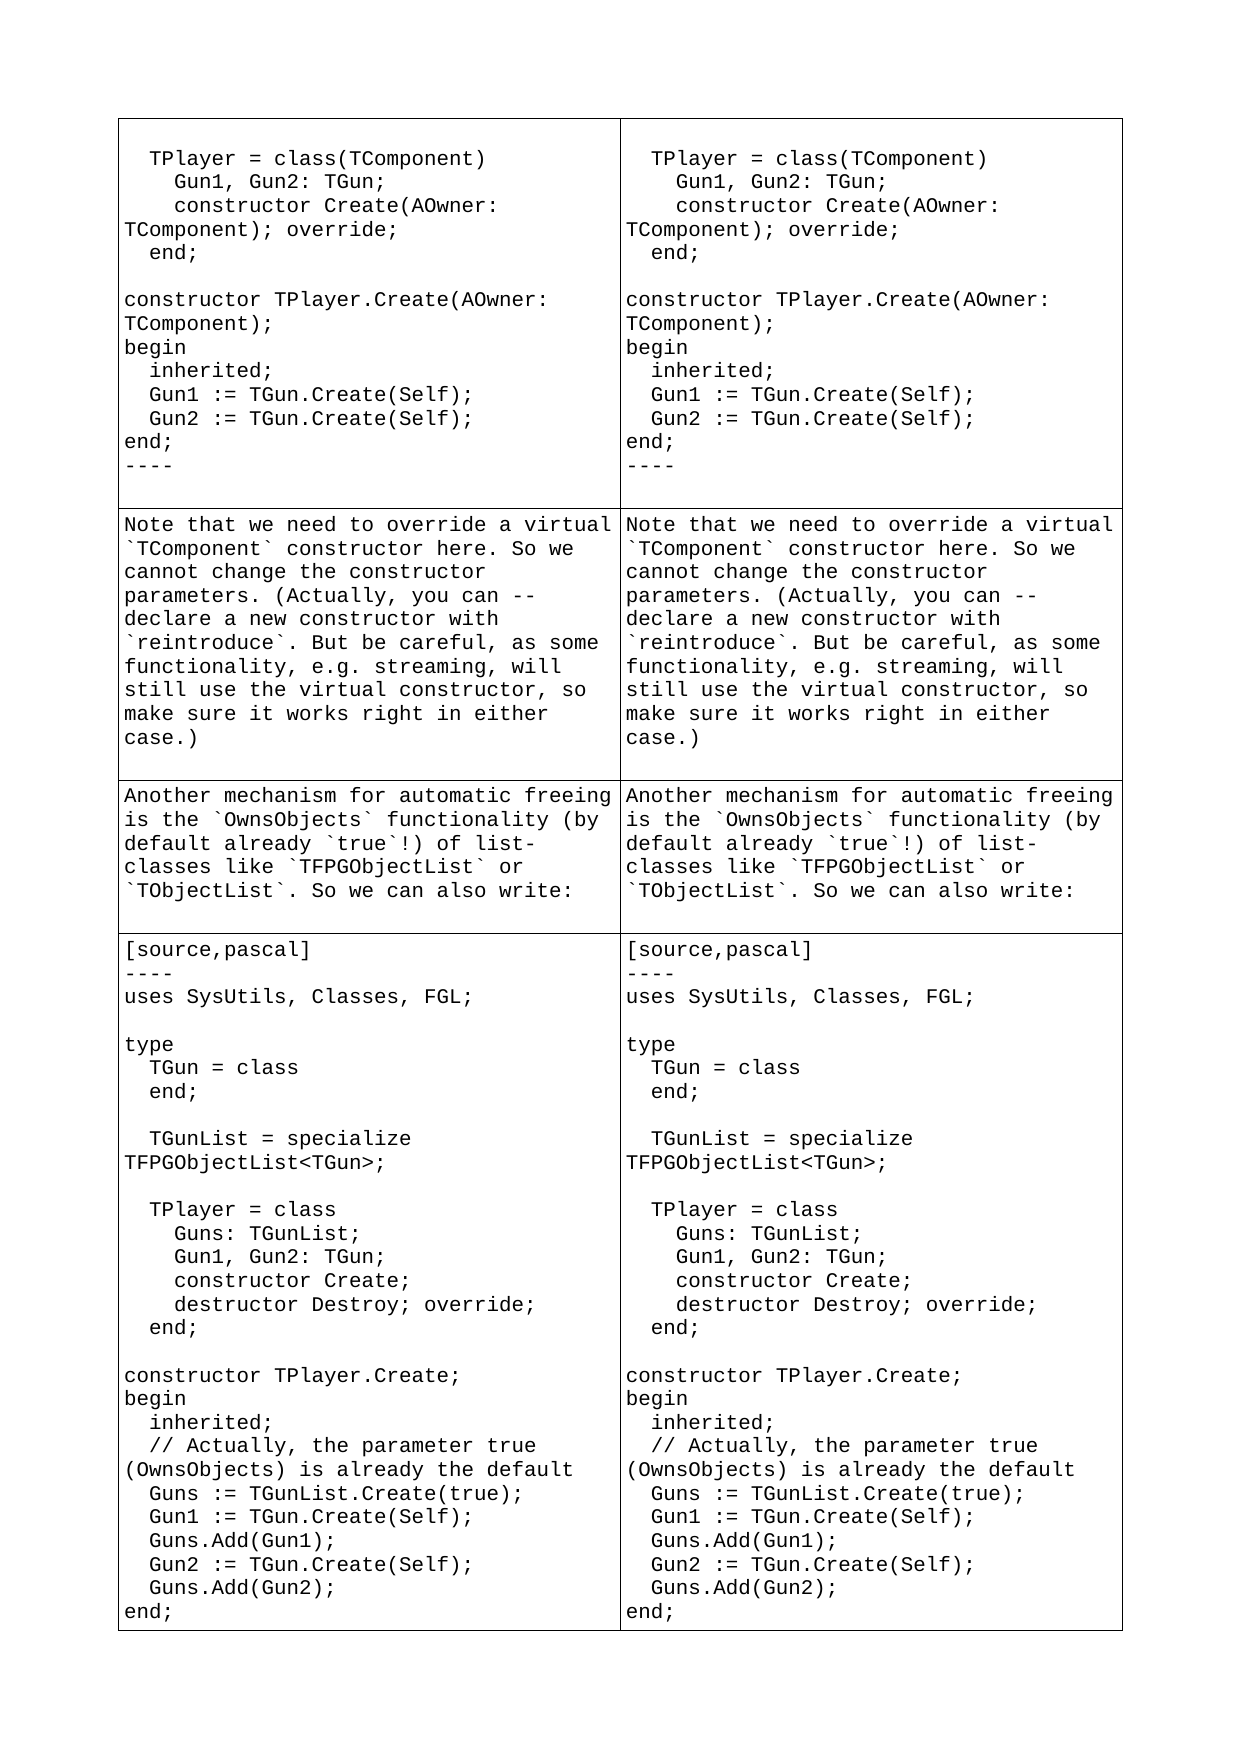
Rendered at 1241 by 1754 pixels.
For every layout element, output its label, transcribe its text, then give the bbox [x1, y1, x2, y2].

table_cell TPlayer = class(TComponent) Gun1, Gun2: TGun; constructor Create(AOwner: TComponent); override; end; constructor TPlayer.Create(AOwner: TComponent); begin inherited; Gun1 := TGun.Create(Self); Gun2 := TGun.Create(Self); end; ---- [621, 119, 1122, 508]
table_cell [source,pascal] ---- uses SysUtils, Classes, FGL; type TGun = class end; TGunList = specialize TFPGObjectList<TGun>; TPlayer = class Guns: TGunList; Gun1, Gun2: TGun; constructor Create; destructor Destroy; override; end; constructor TPlayer.Create; begin inherited; // Actually, the parameter true (OwnsObjects) is already the default Guns := TGunList.Create(true); Gun1 := TGun.Create(Self); Guns.Add(Gun1); Gun2 := TGun.Create(Self); Guns.Add(Gun2); end; [119, 934, 620, 1630]
table_cell Another mechanism for automatic freeing is the `OwnsObjects` functionality (by default already `true`!) of list-classes like `TFPGObjectList` or `TObjectList`. So we can also write: [119, 781, 620, 933]
table_cell Note that we need to override a virtual `TComponent` constructor here. So we cannot change the constructor parameters. (Actually, you can -- declare a new constructor with `reintroduce`. But be careful, as some functionality, e.g. streaming, will still use the virtual constructor, so make sure it works right in either case.) [119, 509, 620, 780]
table_cell TPlayer = class(TComponent) Gun1, Gun2: TGun; constructor Create(AOwner: TComponent); override; end; constructor TPlayer.Create(AOwner: TComponent); begin inherited; Gun1 := TGun.Create(Self); Gun2 := TGun.Create(Self); end; ---- [119, 119, 620, 508]
table_cell Another mechanism for automatic freeing is the `OwnsObjects` functionality (by default already `true`!) of list-classes like `TFPGObjectList` or `TObjectList`. So we can also write: [621, 781, 1122, 933]
table_cell Note that we need to override a virtual `TComponent` constructor here. So we cannot change the constructor parameters. (Actually, you can -- declare a new constructor with `reintroduce`. But be careful, as some functionality, e.g. streaming, will still use the virtual constructor, so make sure it works right in either case.) [621, 509, 1122, 780]
table_cell [source,pascal] ---- uses SysUtils, Classes, FGL; type TGun = class end; TGunList = specialize TFPGObjectList<TGun>; TPlayer = class Guns: TGunList; Gun1, Gun2: TGun; constructor Create; destructor Destroy; override; end; constructor TPlayer.Create; begin inherited; // Actually, the parameter true (OwnsObjects) is already the default Guns := TGunList.Create(true); Gun1 := TGun.Create(Self); Guns.Add(Gun1); Gun2 := TGun.Create(Self); Guns.Add(Gun2); end; [621, 934, 1122, 1630]
